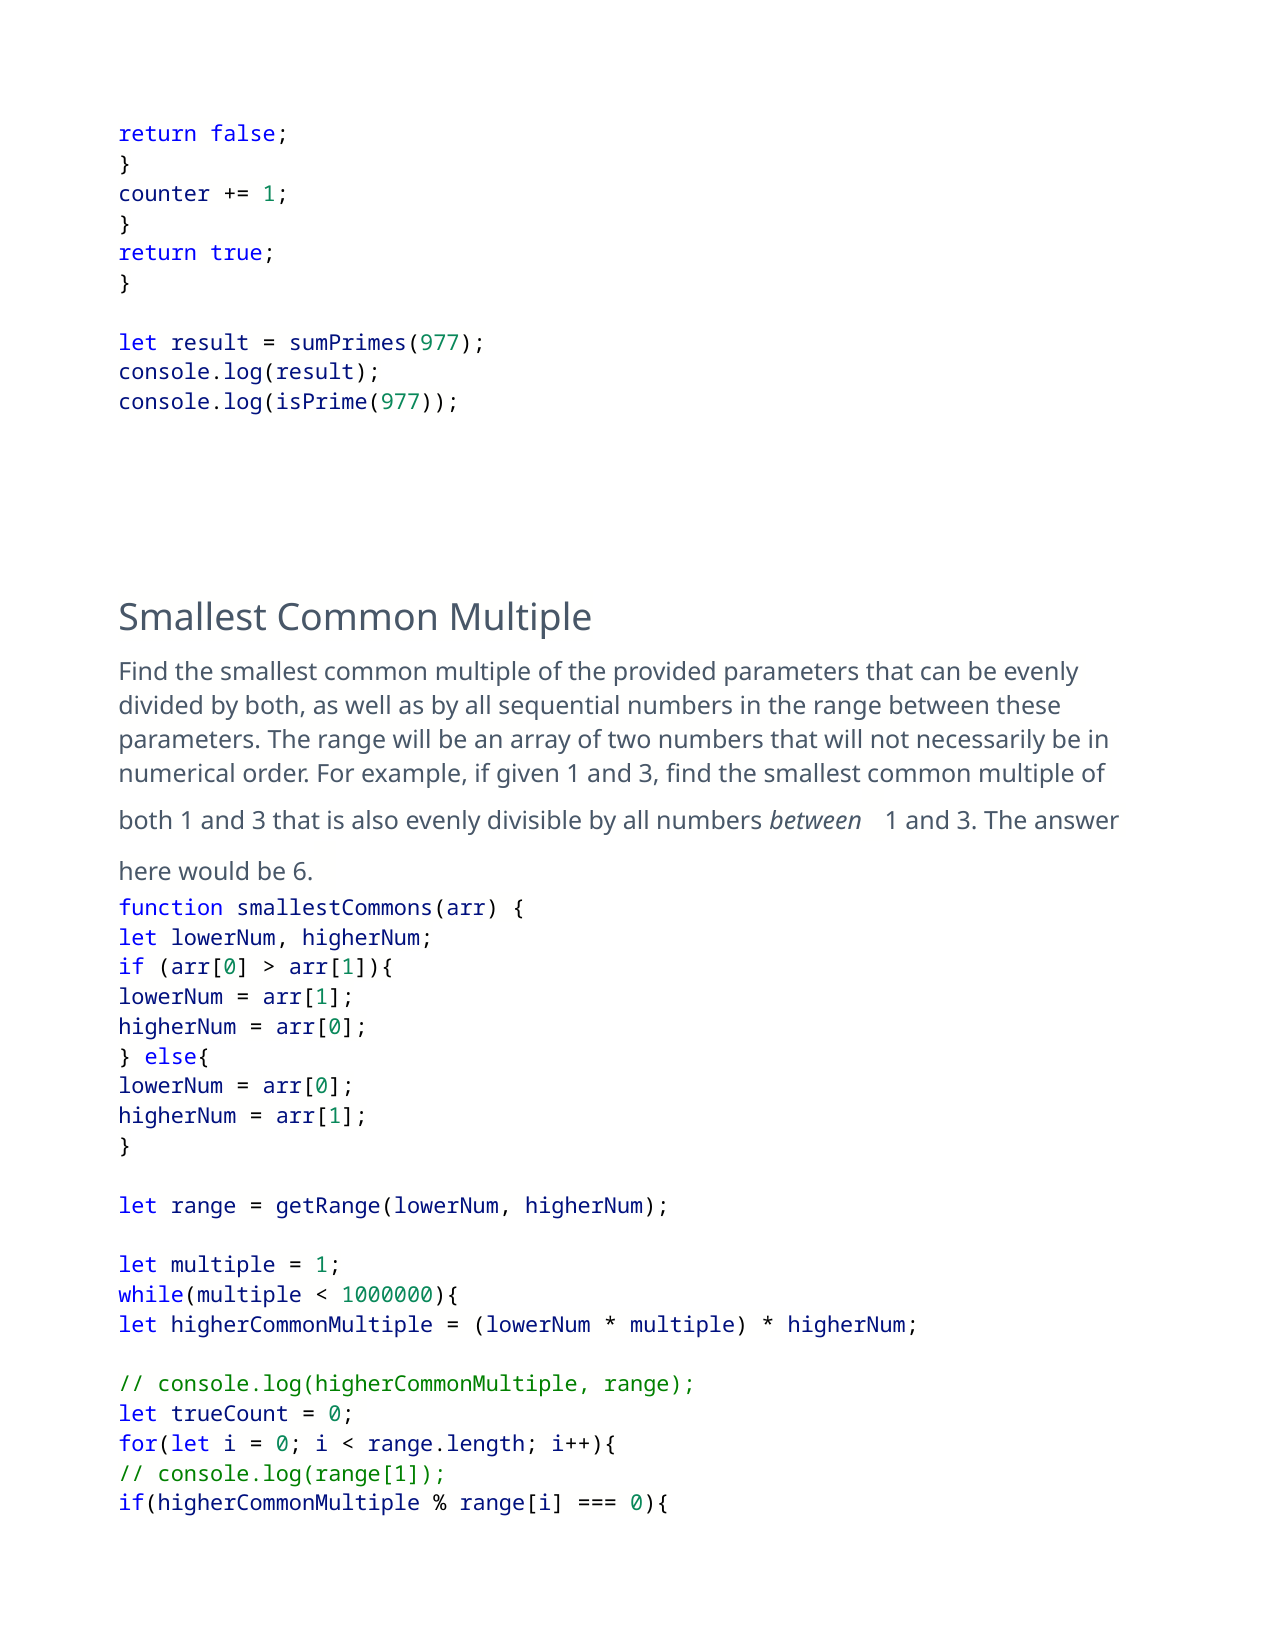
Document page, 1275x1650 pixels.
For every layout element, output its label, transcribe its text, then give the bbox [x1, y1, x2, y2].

text higherNum = arr[0]; [118, 1011, 1157, 1041]
text while(multiple < 1000000){ [118, 1279, 1157, 1309]
text let lowerNum, higherNum; [118, 922, 1157, 951]
text } [118, 207, 1157, 237]
text let multiple = 1; [118, 1249, 1157, 1279]
text } else{ [118, 1041, 1157, 1071]
text counter += 1; [118, 178, 1157, 207]
text // console.log(range[1]); [118, 1457, 1157, 1487]
text return true; [118, 237, 1157, 267]
text } [118, 148, 1157, 178]
subtitle Smallest Common Multiple [118, 590, 1157, 641]
text console.log(result); [118, 356, 1157, 386]
text console.log(isPrime(977)); [118, 386, 1157, 416]
text for(let i = 0; i < range.length; i++){ [118, 1428, 1157, 1457]
text let result = sumPrimes(977); [118, 327, 1157, 356]
text Find the smallest common multiple of the provided parameters that can be evenly divided by both, as well as by all sequential numbers in the range between these parameters. The range will be an array of two numbers that will not necessarily be in numerical order. For example, if given 1 and 3, find the smallest common multiple of both 1 and 3 that is also evenly divisible by all numbers between 1 and 3. The answer here would be 6. [118, 653, 1157, 892]
text if (arr[0] > arr[1]){ [118, 951, 1157, 981]
text function smallestCommons(arr) { [118, 892, 1157, 922]
text if(higherCommonMultiple % range[i] === 0){ [118, 1487, 1157, 1517]
text } [118, 1130, 1157, 1160]
text higherNum = arr[1]; [118, 1100, 1157, 1130]
text let range = getRange(lowerNum, higherNum); [118, 1189, 1157, 1219]
text let higherCommonMultiple = (lowerNum * multiple) * higherNum; [118, 1309, 1157, 1338]
text } [118, 267, 1157, 297]
text let trueCount = 0; [118, 1398, 1157, 1428]
text return false; [118, 118, 1157, 148]
text lowerNum = arr[0]; [118, 1071, 1157, 1100]
text lowerNum = arr[1]; [118, 981, 1157, 1011]
text // console.log(higherCommonMultiple, range); [118, 1368, 1157, 1398]
